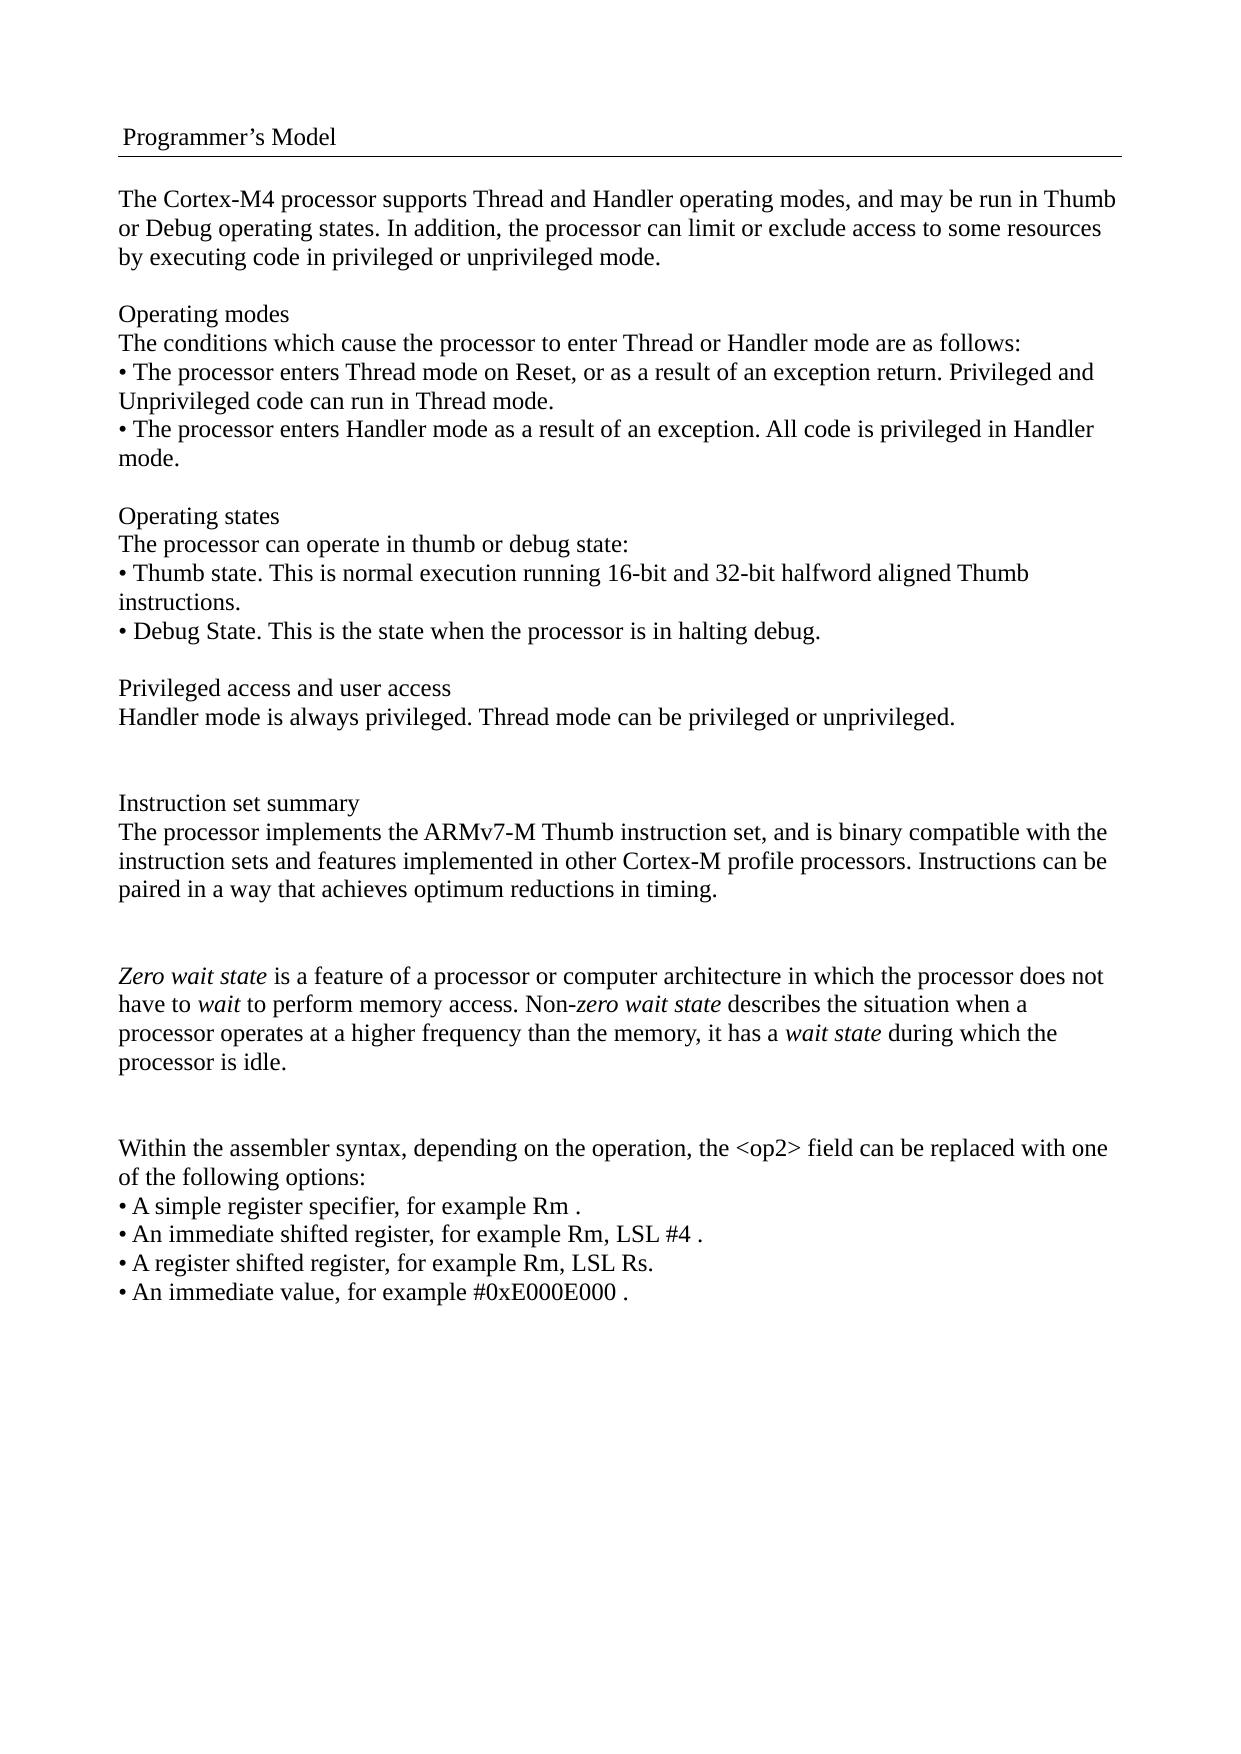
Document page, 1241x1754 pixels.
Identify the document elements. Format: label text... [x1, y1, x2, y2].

text • An immediate value, for example #0xE000E000 . [118, 1277, 1122, 1306]
text Handler mode is always privileged. Thread mode can be privileged or unprivileged. [118, 702, 1122, 731]
text The processor can operate in thumb or debug state: [118, 529, 1122, 558]
text • Debug State. This is the state when the processor is in halting debug. [118, 616, 1122, 644]
text Operating states [118, 501, 1122, 529]
text paired in a way that achieves optimum reductions in timing. [118, 874, 1122, 903]
text The Cortex-M4 processor supports Thread and Handler operating modes, and may be run in Thumb or Debug operating states. In addition, the processor can limit or exclude access to some resources by executing code in privileged or unprivileged mode. [118, 184, 1122, 271]
text • The processor enters Thread mode on Reset, or as a result of an exception return. Privileged and [118, 357, 1122, 386]
text Unprivileged code can run in Thread mode. [118, 386, 1122, 414]
text The conditions which cause the processor to enter Thread or Handler mode are as follows: [118, 328, 1122, 357]
text instruction sets and features implemented in other Cortex-M profile processors. Instructions can be [118, 846, 1122, 874]
text Instruction set summary [118, 788, 1122, 817]
text Operating modes [118, 299, 1122, 328]
text instructions. [118, 587, 1122, 616]
text • A register shifted register, for example Rm, LSL Rs. [118, 1248, 1122, 1277]
text • A simple register specifier, for example Rm . [118, 1191, 1122, 1219]
text The processor implements the ARMv7-M Thumb instruction set, and is binary compatible with the [118, 817, 1122, 846]
text Within the assembler syntax, depending on the operation, the <op2> field can be replaced with one of the following options: [118, 1133, 1122, 1191]
text • An immediate shifted register, for example Rm, LSL #4 . [118, 1219, 1122, 1248]
text Privileged access and user access [118, 673, 1122, 702]
text mode. [118, 443, 1122, 472]
text Programmer’s Model [118, 118, 1122, 156]
text Zero wait state is a feature of a processor or computer architecture in which the processor does not have to wait to perform memory access. Non-zero wait state describes the situation when a processor operates at a higher frequency than the memory, it has a wait state during which the processor is idle. [118, 961, 1122, 1076]
text • The processor enters Handler mode as a result of an exception. All code is privileged in Handler [118, 414, 1122, 443]
text • Thumb state. This is normal execution running 16-bit and 32-bit halfword aligned Thumb [118, 558, 1122, 587]
